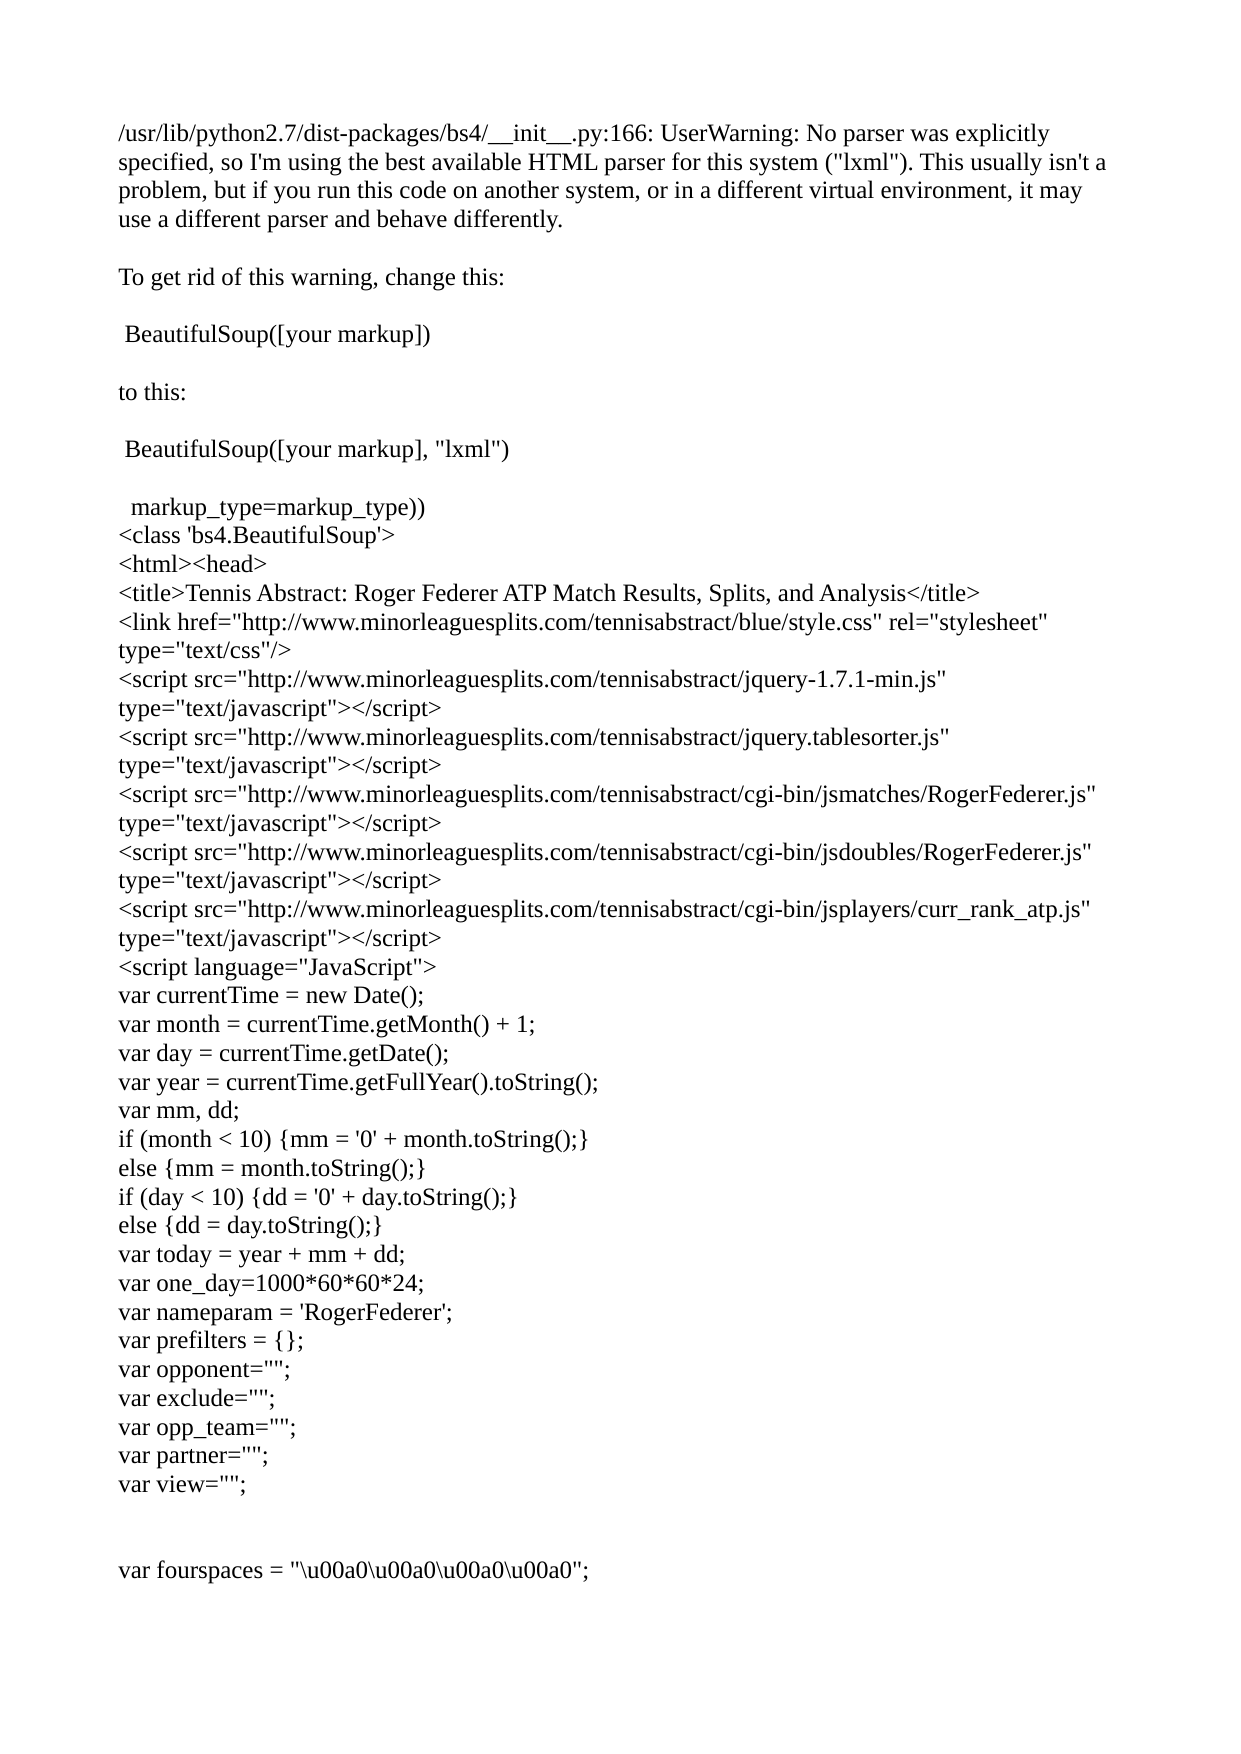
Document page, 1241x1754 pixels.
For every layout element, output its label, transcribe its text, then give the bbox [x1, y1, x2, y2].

text <title>Tennis Abstract: Roger Federer ATP Match Results, Splits, and Analysis</title> [118, 578, 1122, 607]
text var opponent=""; [118, 1354, 1122, 1383]
text else {mm = month.toString();} [118, 1153, 1122, 1182]
text BeautifulSoup([your markup], "lxml") [118, 434, 1122, 463]
text var year = currentTime.getFullYear().toString(); [118, 1067, 1122, 1096]
text <html><head> [118, 549, 1122, 578]
text var partner=""; [118, 1441, 1122, 1469]
text /usr/lib/python2.7/dist-packages/bs4/__init__.py:166: UserWarning: No parser was explicitly specified, so I'm using the best available HTML parser for this system ("lxml"). This usually isn't a problem, but if you run this code on another system, or in a different virtual environment, it may use a different parser and behave differently. [118, 118, 1122, 233]
text var day = currentTime.getDate(); [118, 1038, 1122, 1067]
text <script src="http://www.minorleaguesplits.com/tennisabstract/cgi-bin/jsmatches/RogerFederer.js" type="text/javascript"></script> [118, 779, 1122, 837]
text var view=""; [118, 1469, 1122, 1498]
text var month = currentTime.getMonth() + 1; [118, 1009, 1122, 1038]
text <script src="http://www.minorleaguesplits.com/tennisabstract/cgi-bin/jsdoubles/RogerFederer.js" type="text/javascript"></script> [118, 837, 1122, 894]
text if (day < 10) {dd = '0' + day.toString();} [118, 1182, 1122, 1211]
text <script src="http://www.minorleaguesplits.com/tennisabstract/jquery.tablesorter.js" type="text/javascript"></script> [118, 722, 1122, 779]
text if (month < 10) {mm = '0' + month.toString();} [118, 1124, 1122, 1153]
text <link href="http://www.minorleaguesplits.com/tennisabstract/blue/style.css" rel="stylesheet" type="text/css"/> [118, 607, 1122, 664]
text markup_type=markup_type)) [118, 492, 1122, 521]
text else {dd = day.toString();} [118, 1211, 1122, 1239]
text var prefilters = {}; [118, 1326, 1122, 1354]
text <script src="http://www.minorleaguesplits.com/tennisabstract/cgi-bin/jsplayers/curr_rank_atp.js" type="text/javascript"></script> [118, 894, 1122, 952]
text var fourspaces = "\u00a0\u00a0\u00a0\u00a0"; [118, 1556, 1122, 1584]
text var today = year + mm + dd; [118, 1239, 1122, 1268]
text To get rid of this warning, change this: [118, 262, 1122, 291]
text to this: [118, 377, 1122, 406]
text <class 'bs4.BeautifulSoup'> [118, 521, 1122, 549]
text var one_day=1000*60*60*24; [118, 1268, 1122, 1297]
text var opp_team=""; [118, 1412, 1122, 1441]
text <script language="JavaScript"> [118, 952, 1122, 981]
text BeautifulSoup([your markup]) [118, 319, 1122, 348]
text var mm, dd; [118, 1096, 1122, 1124]
text <script src="http://www.minorleaguesplits.com/tennisabstract/jquery-1.7.1-min.js" type="text/javascript"></script> [118, 664, 1122, 722]
text var currentTime = new Date(); [118, 981, 1122, 1009]
text var exclude=""; [118, 1383, 1122, 1412]
text var nameparam = 'RogerFederer'; [118, 1297, 1122, 1326]
